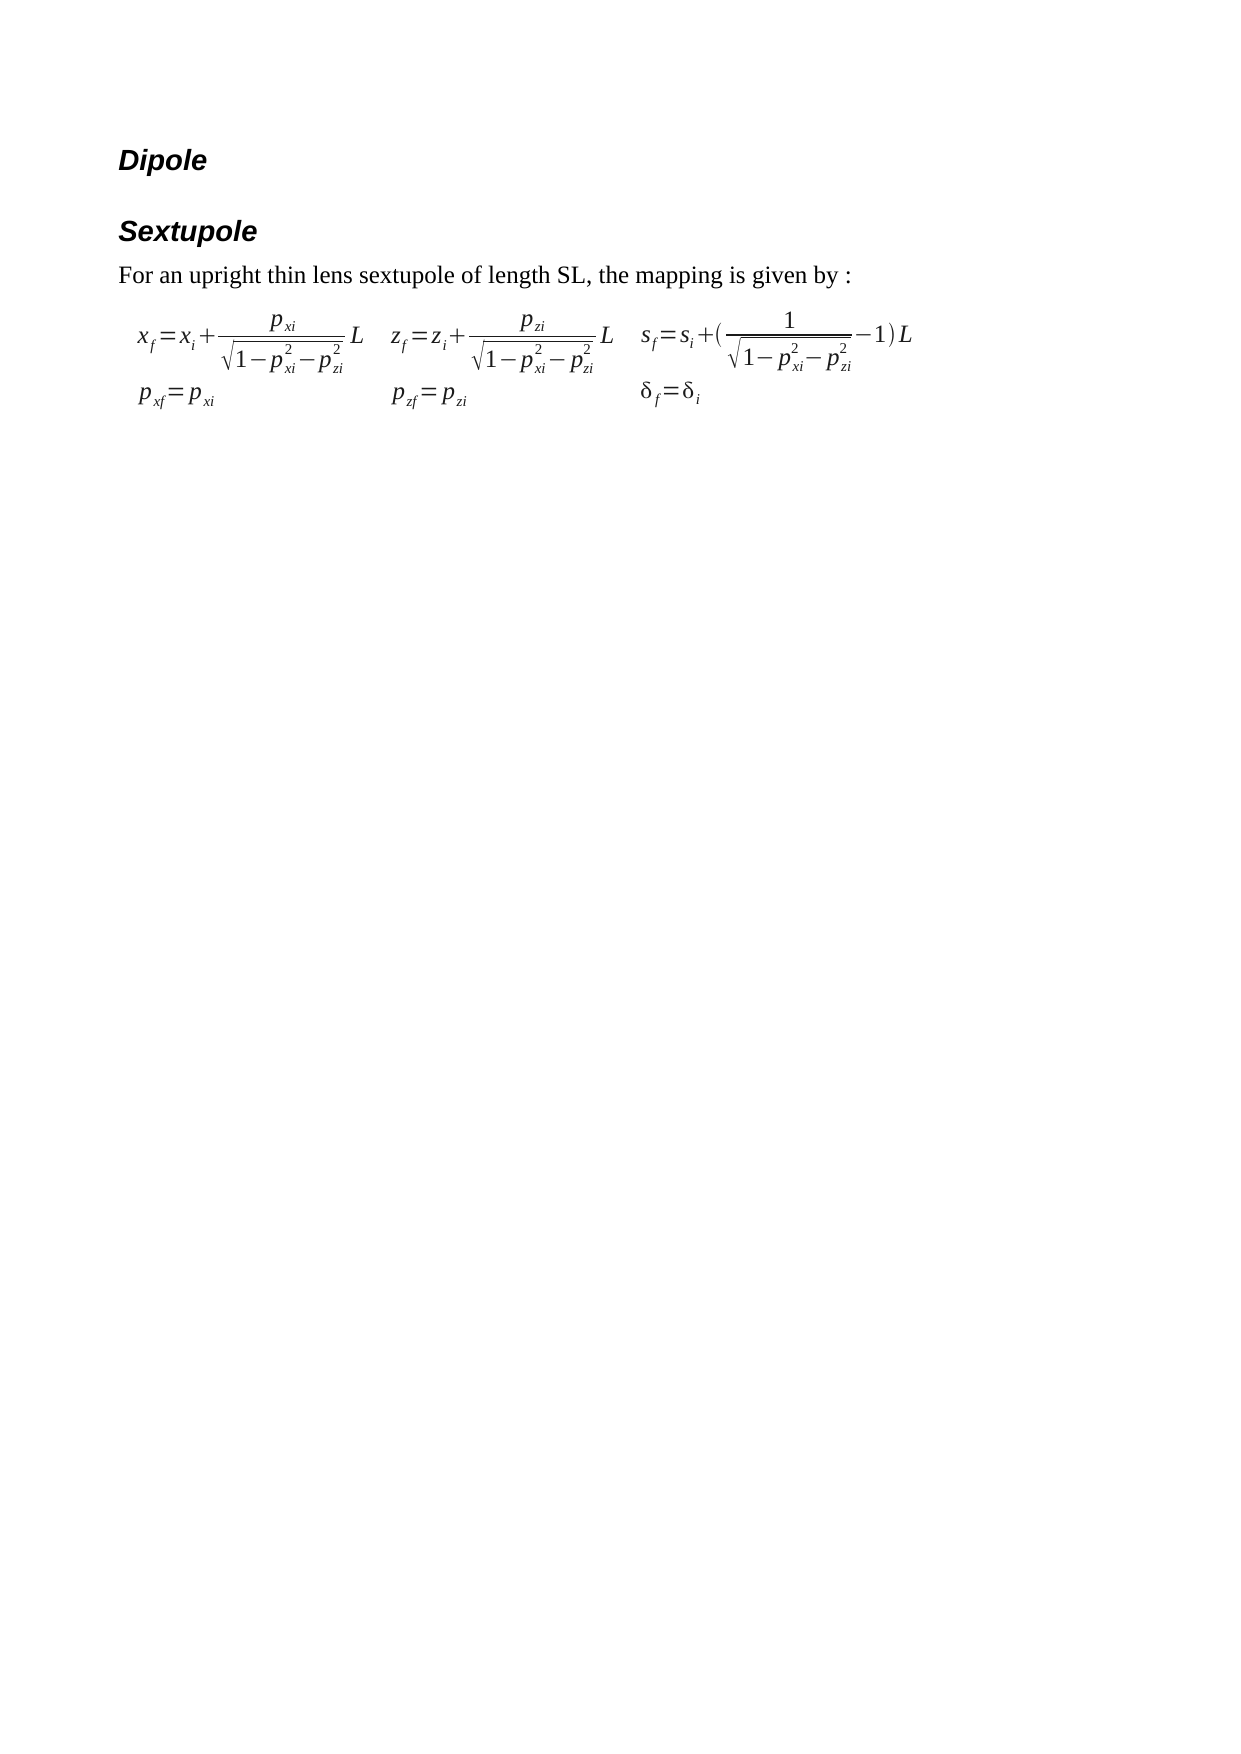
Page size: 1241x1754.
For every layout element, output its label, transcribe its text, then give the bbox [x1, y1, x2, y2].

text For an upright thin lens sextupole of length SL, the mapping is given by : [118, 260, 1122, 289]
subtitle Dipole [118, 143, 1122, 177]
subtitle Sextupole [118, 214, 1122, 248]
